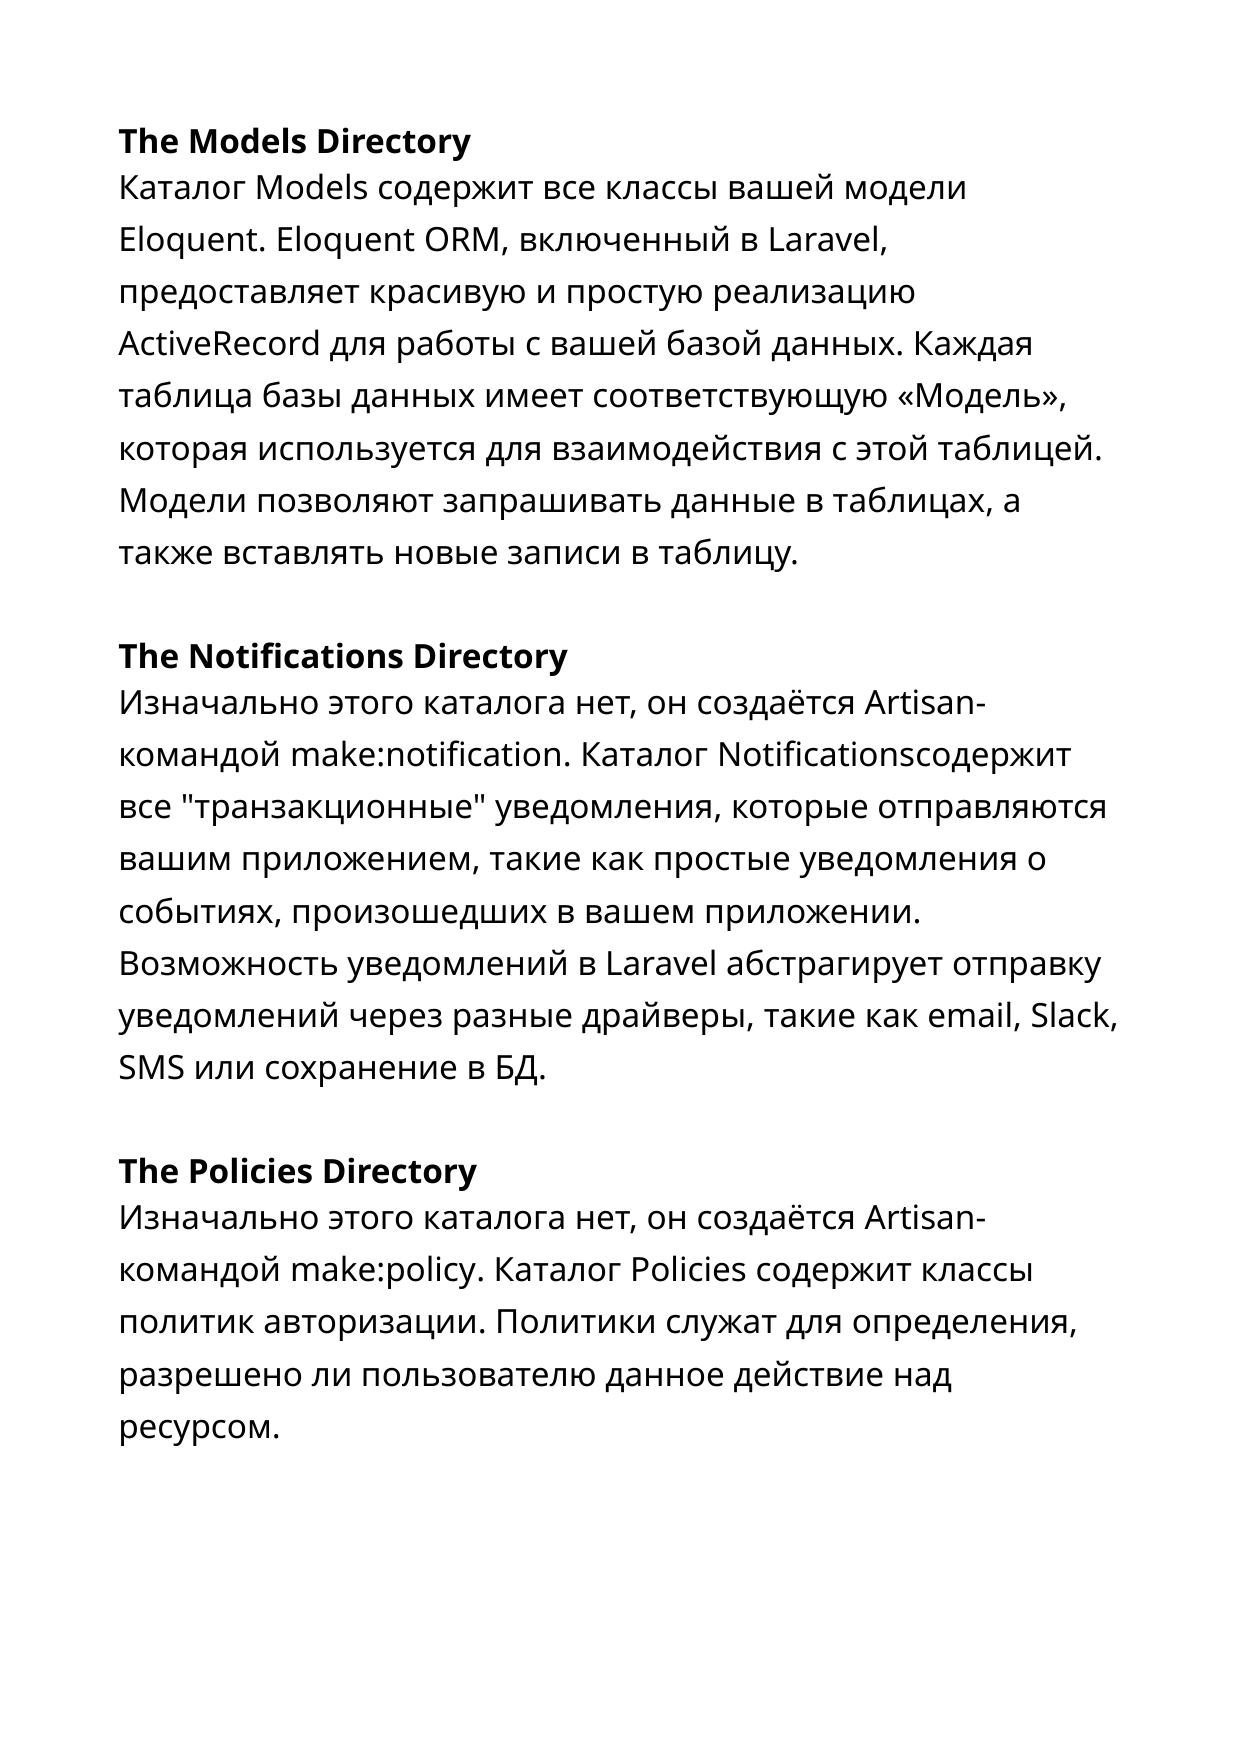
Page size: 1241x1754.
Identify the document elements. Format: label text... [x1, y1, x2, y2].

subtitle The Models Directory [118, 118, 1122, 163]
text Изначально этого каталога нет, он создаётся Artisan-командой make:policy. Каталог Policies содержит классы политик авторизации. Политики служат для определения, разрешено ли пользователю данное действие над ресурсом. [118, 1194, 1122, 1448]
subtitle The Notifications Directory [118, 633, 1122, 679]
text Каталог Models содержит все классы вашей модели Eloquent. Eloquent ORM, включенный в Laravel, предоставляет красивую и простую реализацию ActiveRecord для работы с вашей базой данных. Каждая таблица базы данных имеет соответствующую «Модель», которая используется для взаимодействия с этой таблицей. Модели позволяют запрашивать данные в таблицах, а также вставлять новые записи в таблицу. [118, 163, 1122, 574]
text Изначально этого каталога нет, он создаётся Artisan-командой make:notification. Каталог Notificationsсодержит все "транзакционные" уведомления, которые отправляются вашим приложением, такие как простые уведомления о событиях, произошедших в вашем приложении. Возможность уведомлений в Laravel абстрагирует отправку уведомлений через разные драйверы, такие как email, Slack, SMS или сохранение в БД. [118, 679, 1122, 1089]
subtitle The Policies Directory [118, 1148, 1122, 1194]
